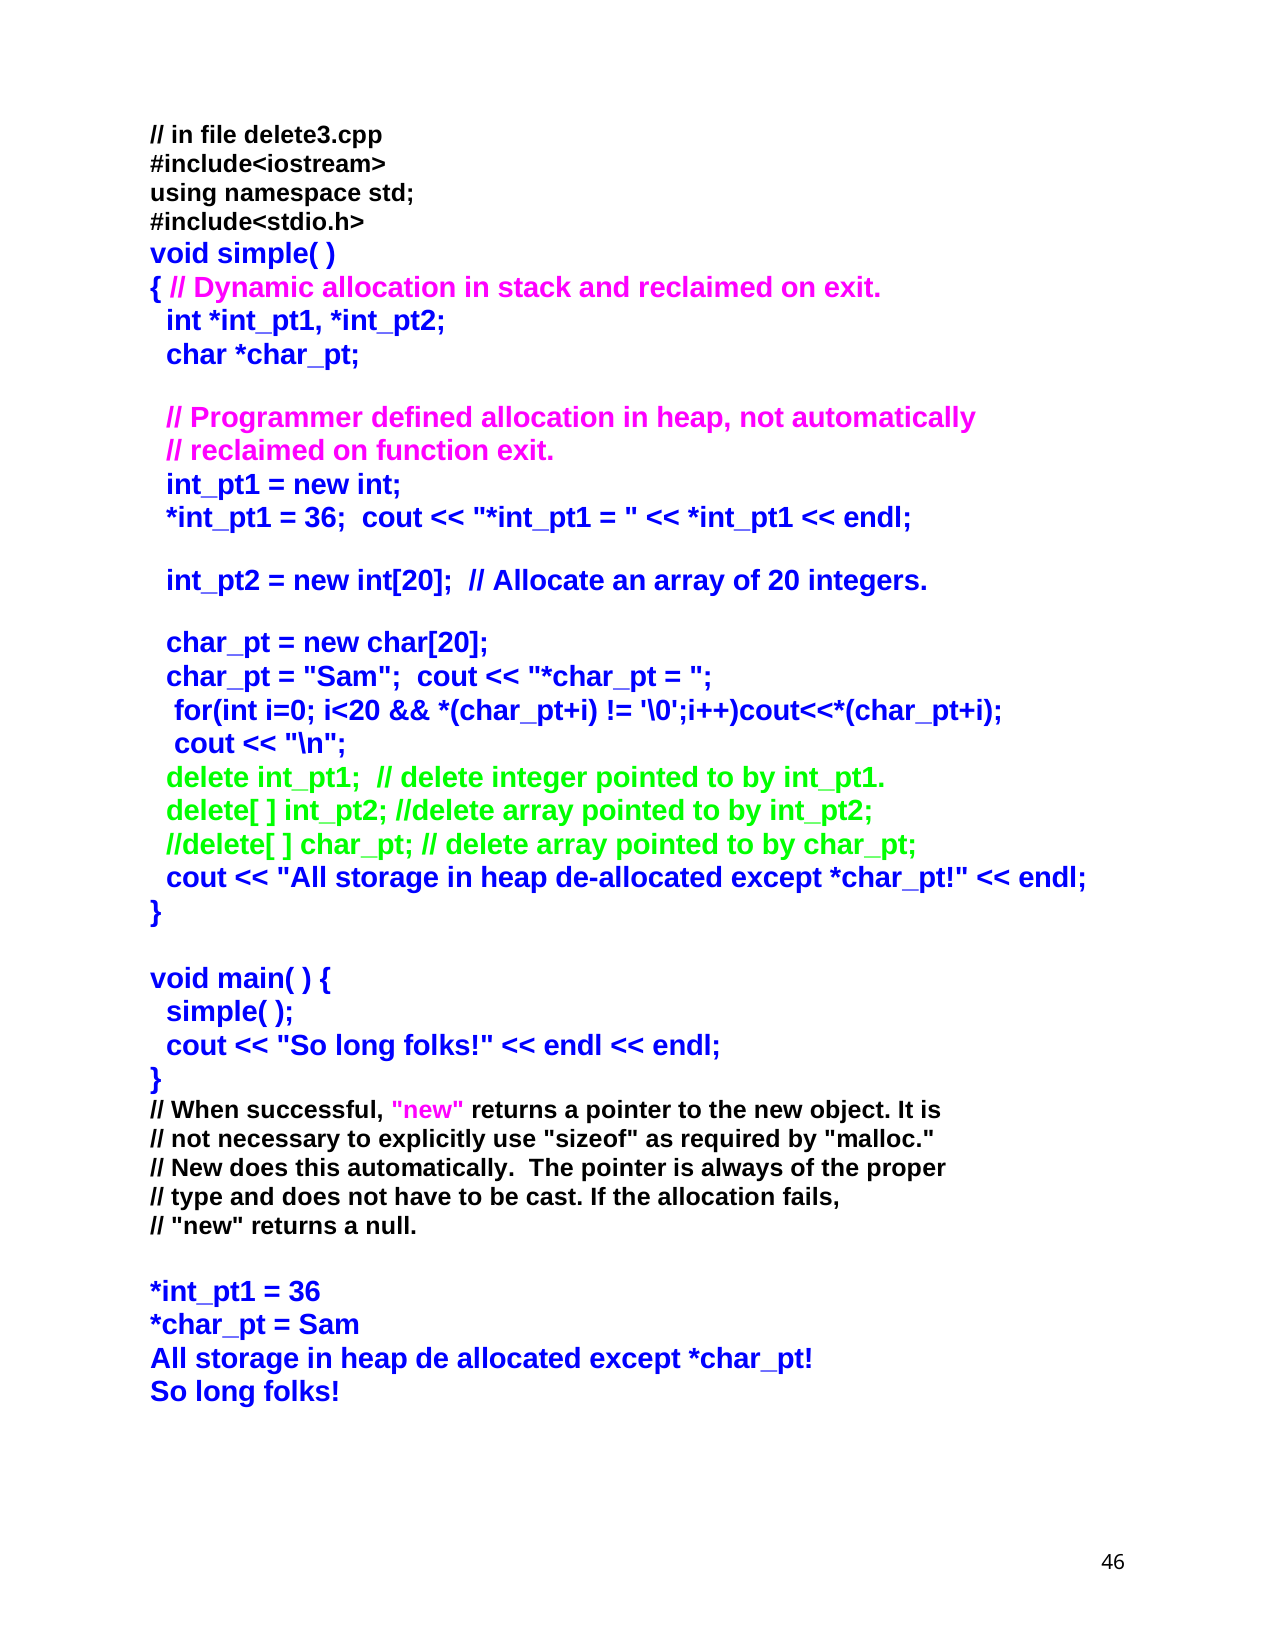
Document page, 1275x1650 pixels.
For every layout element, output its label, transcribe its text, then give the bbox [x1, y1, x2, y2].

text // not necessary to explicitly use "sizeof" as required by "malloc." [150, 1124, 1125, 1153]
text void main( ) { [150, 961, 1125, 994]
text // New does this automatically. The pointer is always of the proper [150, 1153, 1125, 1182]
text #include<iostream> [150, 149, 1125, 178]
text char_pt = "Sam"; cout << "*char_pt = "; [150, 659, 1125, 692]
text int *int_pt1, *int_pt2; [150, 303, 1125, 337]
text char *char_pt; [150, 337, 1125, 370]
text // in file delete3.cpp [150, 120, 1125, 149]
text void simple( ) [150, 236, 1125, 270]
text cout << "All storage in heap de-allocated except *char_pt!" << endl; [150, 860, 1125, 894]
text // type and does not have to be cast. If the allocation fails, [150, 1182, 1125, 1211]
text int_pt1 = new int; [150, 467, 1125, 500]
text //delete[ ] char_pt; // delete array pointed to by char_pt; [150, 827, 1125, 860]
text for(int i=0; i<20 && *(char_pt+i) != '\0';i++)cout<<*(char_pt+i); [150, 692, 1125, 726]
text } [150, 894, 1125, 927]
text cout << "So long folks!" << endl << endl; [150, 1028, 1125, 1061]
text cout << "\n"; [150, 726, 1125, 759]
text // "new" returns a null. [150, 1211, 1125, 1240]
text So long folks! [150, 1374, 1125, 1408]
text *char_pt = Sam [150, 1307, 1125, 1341]
text simple( ); [150, 994, 1125, 1028]
text All storage in heap de allocated except *char_pt! [150, 1341, 1125, 1374]
text #include<stdio.h> [150, 207, 1125, 236]
text int_pt2 = new int[20]; // Allocate an array of 20 integers. [150, 563, 1125, 596]
text *int_pt1 = 36; cout << "*int_pt1 = " << *int_pt1 << endl; [150, 500, 1125, 534]
text } [150, 1061, 1125, 1095]
text { // Dynamic allocation in stack and reclaimed on exit. [150, 270, 1125, 303]
text using namespace std; [150, 178, 1125, 207]
text delete int_pt1; // delete integer pointed to by int_pt1. [150, 759, 1125, 793]
text delete[ ] int_pt2; //delete array pointed to by int_pt2; [150, 793, 1125, 827]
text char_pt = new char[20]; [150, 625, 1125, 659]
text // reclaimed on function exit. [150, 433, 1125, 467]
text // When successful, "new" returns a pointer to the new object. It is [150, 1095, 1125, 1124]
text // Programmer defined allocation in heap, not automatically [150, 399, 1125, 433]
text *int_pt1 = 36 [150, 1274, 1125, 1307]
